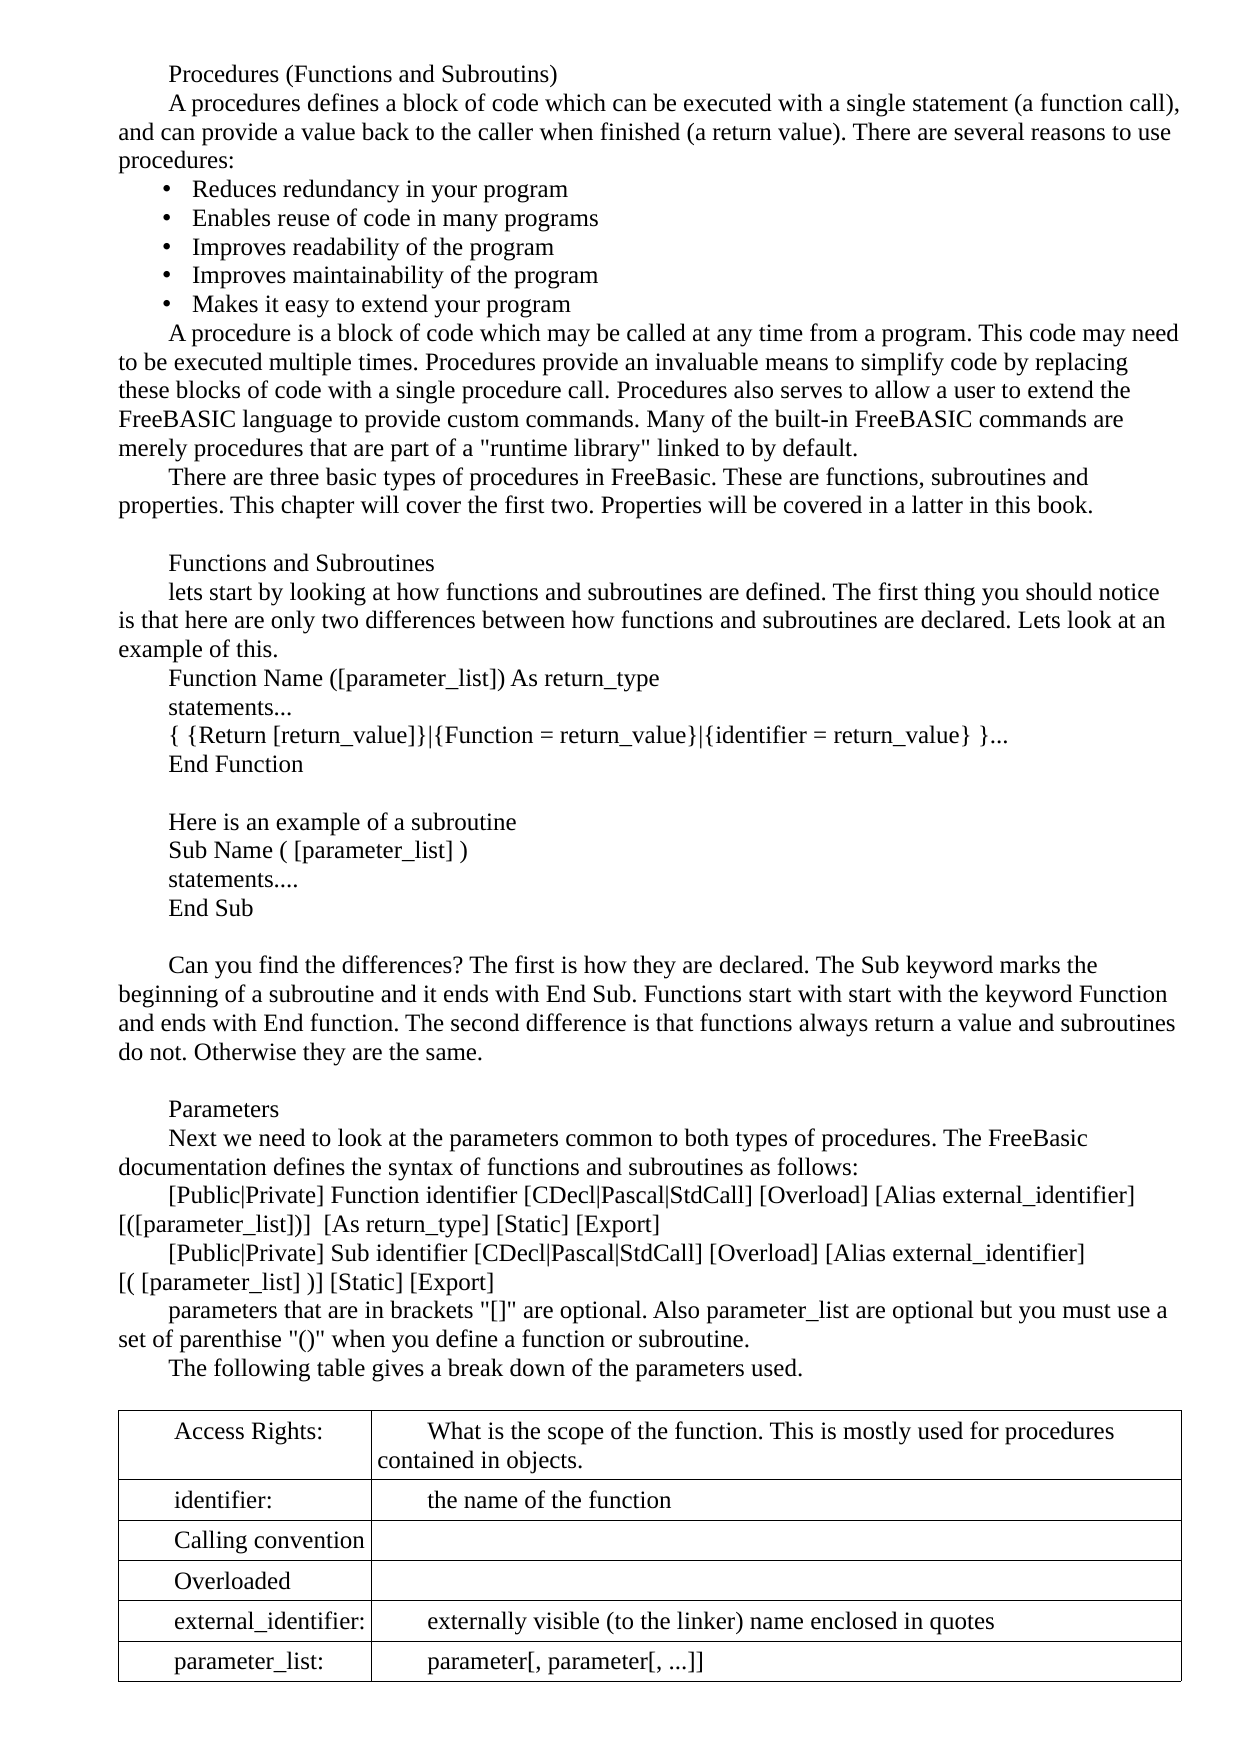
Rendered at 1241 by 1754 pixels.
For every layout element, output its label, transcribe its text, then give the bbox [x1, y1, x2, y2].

list Improves maintainability of the program [162, 260, 1181, 289]
text A procedure is a block of code which may be called at any time from a program. This code may need to be executed multiple times. Procedures provide an invaluable means to simplify code by replacing these blocks of code with a single procedure call. Procedures also serves to allow a user to extend the FreeBASIC language to provide custom commands. Many of the built-in FreeBASIC commands are merely procedures that are part of a "runtime library" linked to by default. [118, 318, 1181, 462]
table_cell parameter_list: [119, 1642, 371, 1681]
text End Sub [118, 893, 1181, 922]
text Here is an example of a subroutine [118, 807, 1181, 835]
text Next we need to look at the parameters common to both types of procedures. The FreeBasic documentation defines the syntax of functions and subroutines as follows: [118, 1123, 1181, 1180]
table_cell Overloaded [119, 1561, 371, 1600]
text End Function [118, 749, 1181, 778]
text Sub Name ( [parameter_list] ) [118, 835, 1181, 864]
list Enables reuse of code in many programs [162, 203, 1181, 232]
text Functions and Subroutines [118, 548, 1181, 577]
table_cell external_identifier: [119, 1601, 371, 1641]
text There are three basic types of procedures in FreeBasic. These are functions, subroutines and properties. This chapter will cover the first two. Properties will be covered in a latter in this book. [118, 462, 1181, 519]
text statements... [118, 692, 1181, 720]
list Improves readability of the program [162, 232, 1181, 260]
table_cell [372, 1561, 1181, 1600]
text parameters that are in brackets "[]" are optional. Also parameter_list are optional but you must use a set of parenthise "()" when you define a function or subroutine. [118, 1295, 1181, 1353]
text A procedures defines a block of code which can be executed with a single statement (a function call), and can provide a value back to the caller when finished (a return value). There are several reasons to use procedures: [118, 88, 1181, 174]
table_cell Calling convention [119, 1521, 371, 1560]
text [Public|Private] Function identifier [CDecl|Pascal|StdCall] [Overload] [Alias external_identifier] [([parameter_list])] [As return_type] [Static] [Export] [118, 1180, 1181, 1238]
list Makes it easy to extend your program [162, 289, 1181, 318]
table_header Access Rights: [119, 1411, 371, 1479]
text lets start by looking at how functions and subroutines are defined. The first thing you should notice is that here are only two differences between how functions and subroutines are declared. Lets look at an example of this. [118, 577, 1181, 663]
text Procedures (Functions and Subroutins) [118, 59, 1181, 88]
text { {Return [return_value]}|{Function = return_value}|{identifier = return_value} }... [118, 720, 1181, 749]
table_header What is the scope of the function. This is mostly used for procedures contained in objects. [372, 1411, 1181, 1479]
text Function Name ([parameter_list]) As return_type [118, 663, 1181, 692]
table_cell externally visible (to the linker) name enclosed in quotes [372, 1601, 1181, 1641]
text statements.... [118, 864, 1181, 893]
text Parameters [118, 1094, 1181, 1123]
list Reduces redundancy in your program [162, 174, 1181, 203]
text The following table gives a break down of the parameters used. [118, 1353, 1181, 1382]
table_cell identifier: [119, 1480, 371, 1520]
table_cell parameter[, parameter[, ...]] [372, 1642, 1181, 1681]
table_cell the name of the function [372, 1480, 1181, 1520]
table_cell [372, 1521, 1181, 1560]
text Can you find the differences? The first is how they are declared. The Sub keyword marks the beginning of a subroutine and it ends with End Sub. Functions start with start with the keyword Function and ends with End function. The second difference is that functions always return a value and subroutines do not. Otherwise they are the same. [118, 950, 1181, 1065]
text [Public|Private] Sub identifier [CDecl|Pascal|StdCall] [Overload] [Alias external_identifier] [( [parameter_list] )] [Static] [Export] [118, 1238, 1181, 1295]
